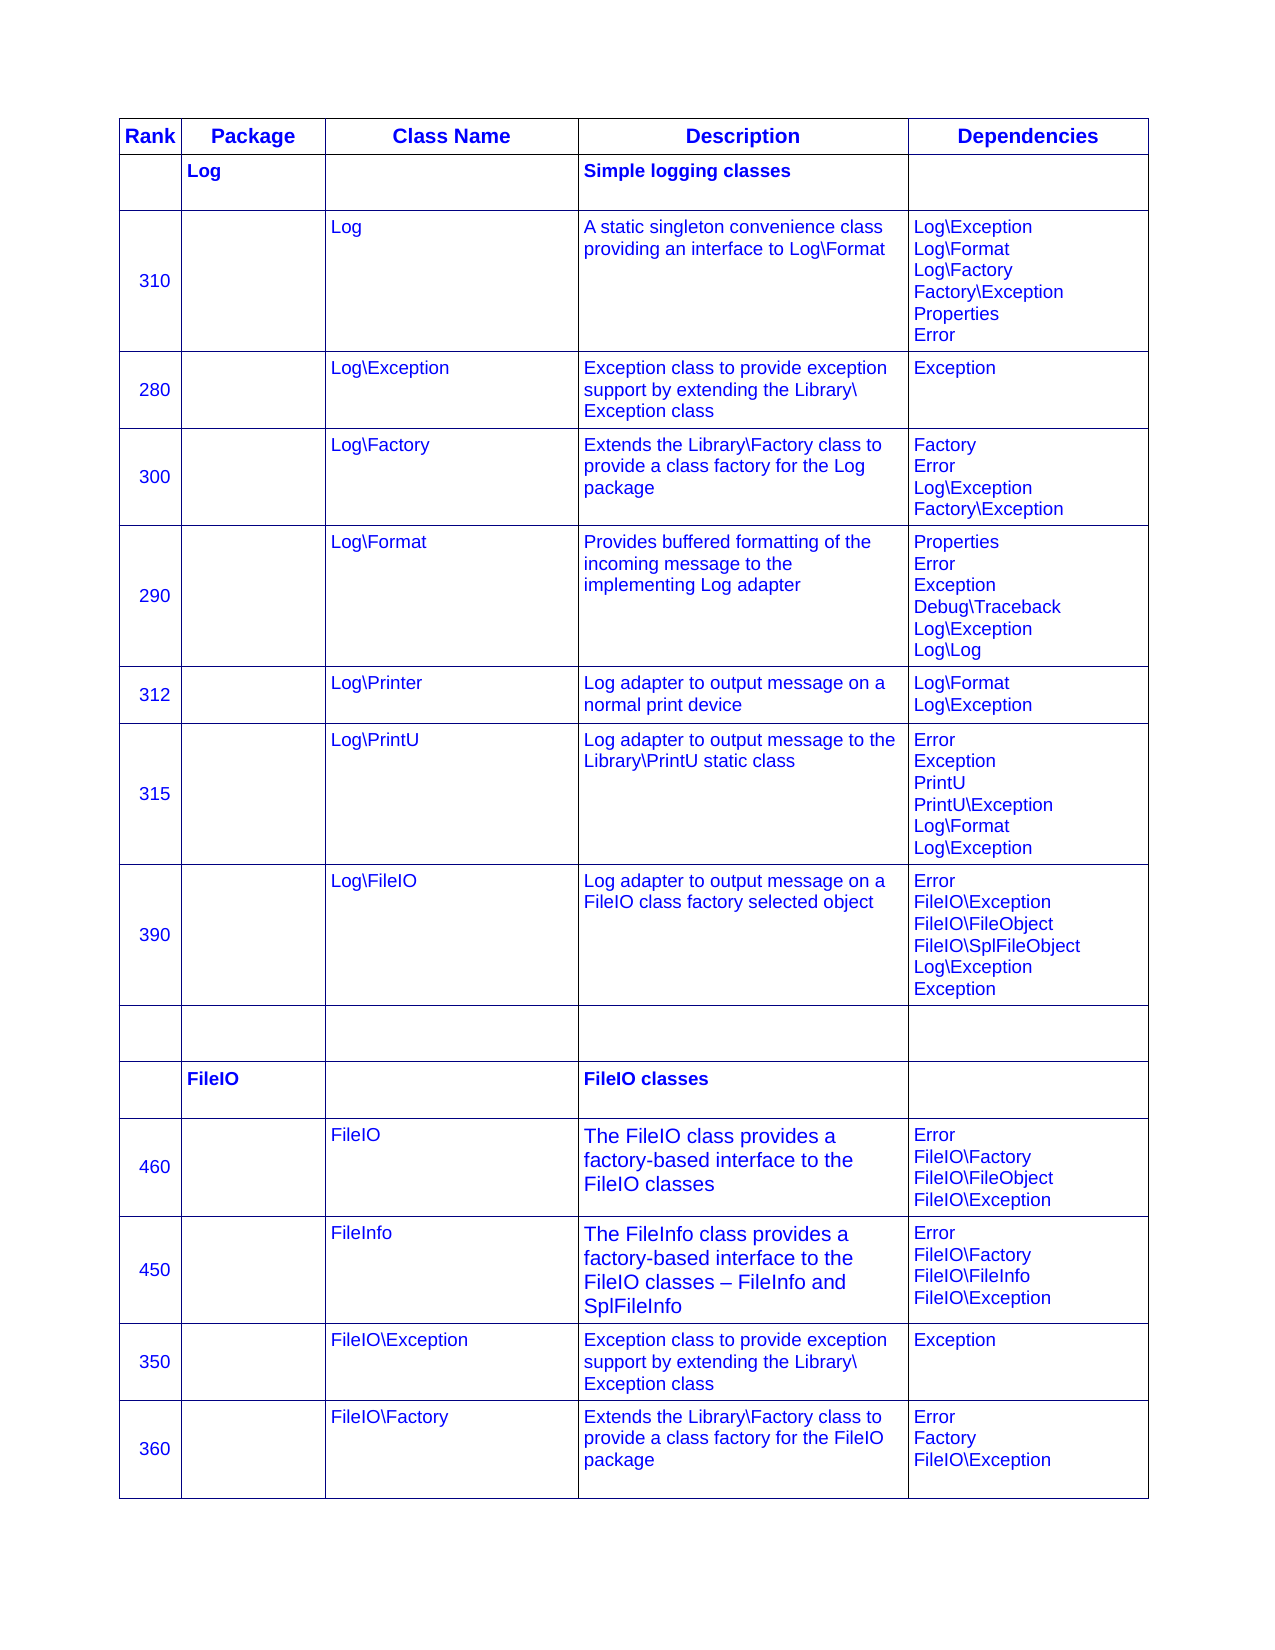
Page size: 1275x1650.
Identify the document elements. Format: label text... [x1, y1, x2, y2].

table_cell [326, 155, 578, 210]
table_cell Log [326, 211, 578, 351]
table_cell [326, 1062, 578, 1118]
table_cell 390 [120, 865, 181, 1005]
table_cell Log\Format Log\Exception [909, 667, 1148, 723]
table_cell Extends the Library\Factory class to provide a class factory for the Log package [579, 429, 908, 525]
table_cell Log\PrintU [326, 724, 578, 864]
table_cell 450 [120, 1217, 181, 1323]
table_cell FileIO classes [579, 1062, 908, 1118]
table_cell Log\Format [326, 526, 578, 666]
table_cell [120, 1062, 181, 1118]
table_header Dependencies [909, 119, 1148, 154]
table_cell [120, 155, 181, 210]
table_cell Exception class to provide exception support by extending the Library\Exception class [579, 1324, 908, 1399]
table_cell [182, 1217, 325, 1323]
table_header Description [579, 119, 908, 154]
table_cell 280 [120, 352, 181, 427]
table_cell [326, 1006, 578, 1061]
table_cell Error Exception PrintU PrintU\Exception Log\Format Log\Exception [909, 724, 1148, 864]
table_cell [182, 1006, 325, 1061]
table_cell [182, 1401, 325, 1497]
table_cell Extends the Library\Factory class to provide a class factory for the FileIO package [579, 1401, 908, 1497]
table_cell [182, 526, 325, 666]
table_cell [909, 155, 1148, 210]
table_cell [182, 865, 325, 1005]
table_cell [120, 1006, 181, 1061]
table_cell FileIO\Factory [326, 1401, 578, 1497]
table_cell 312 [120, 667, 181, 723]
table_cell Log [182, 155, 325, 210]
table_cell [182, 1119, 325, 1216]
table_header Rank [120, 119, 181, 154]
table_cell Error FileIO\Factory FileIO\FileObject FileIO\Exception [909, 1119, 1148, 1216]
table_cell 290 [120, 526, 181, 666]
table_cell Provides buffered formatting of the incoming message to the implementing Log adapter [579, 526, 908, 666]
table_cell Simple logging classes [579, 155, 908, 210]
table_cell 315 [120, 724, 181, 864]
table_header Package [182, 119, 325, 154]
table_cell [182, 211, 325, 351]
table_cell The FileIO class provides a factory-based interface to the FileIO classes [579, 1119, 908, 1216]
table_cell [182, 1324, 325, 1399]
table_cell FileInfo [326, 1217, 578, 1323]
table_cell Exception [909, 352, 1148, 427]
table_cell [182, 352, 325, 427]
table_cell 460 [120, 1119, 181, 1216]
table_header Class Name [326, 119, 578, 154]
table_cell Exception [909, 1324, 1148, 1399]
table_cell Log\Exception [326, 352, 578, 427]
table_cell Log adapter to output message on a FileIO class factory selected object [579, 865, 908, 1005]
table_cell [909, 1062, 1148, 1118]
table_cell FileIO\Exception [326, 1324, 578, 1399]
table_cell Error FileIO\Exception FileIO\FileObject FileIO\SplFileObject Log\Exception Exception [909, 865, 1148, 1005]
table_cell Factory Error Log\Exception Factory\Exception [909, 429, 1148, 525]
table_cell 350 [120, 1324, 181, 1399]
table_cell [182, 429, 325, 525]
table_cell [182, 724, 325, 864]
table_cell [182, 667, 325, 723]
table_cell Exception class to provide exception support by extending the Library\Exception class [579, 352, 908, 427]
table_cell Error Factory FileIO\Exception [909, 1401, 1148, 1497]
table_cell Properties Error Exception Debug\Traceback Log\Exception Log\Log [909, 526, 1148, 666]
table_cell 300 [120, 429, 181, 525]
table_cell Error FileIO\Factory FileIO\FileInfo FileIO\Exception [909, 1217, 1148, 1323]
table_cell Log\Factory [326, 429, 578, 525]
table_cell [909, 1006, 1148, 1061]
table_cell Log adapter to output message on a normal print device [579, 667, 908, 723]
table_cell FileIO [326, 1119, 578, 1216]
table_cell Log\Printer [326, 667, 578, 723]
table_cell A static singleton convenience class providing an interface to Log\Format [579, 211, 908, 351]
table_cell FileIO [182, 1062, 325, 1118]
table_cell [579, 1006, 908, 1061]
table_cell 360 [120, 1401, 181, 1497]
table_cell 310 [120, 211, 181, 351]
table_cell Log adapter to output message to the Library\PrintU static class [579, 724, 908, 864]
table_cell Log\FileIO [326, 865, 578, 1005]
table_cell Log\Exception Log\Format Log\Factory Factory\Exception Properties Error [909, 211, 1148, 351]
table_cell The FileInfo class provides a factory-based interface to the FileIO classes – FileInfo and SplFileInfo [579, 1217, 908, 1323]
